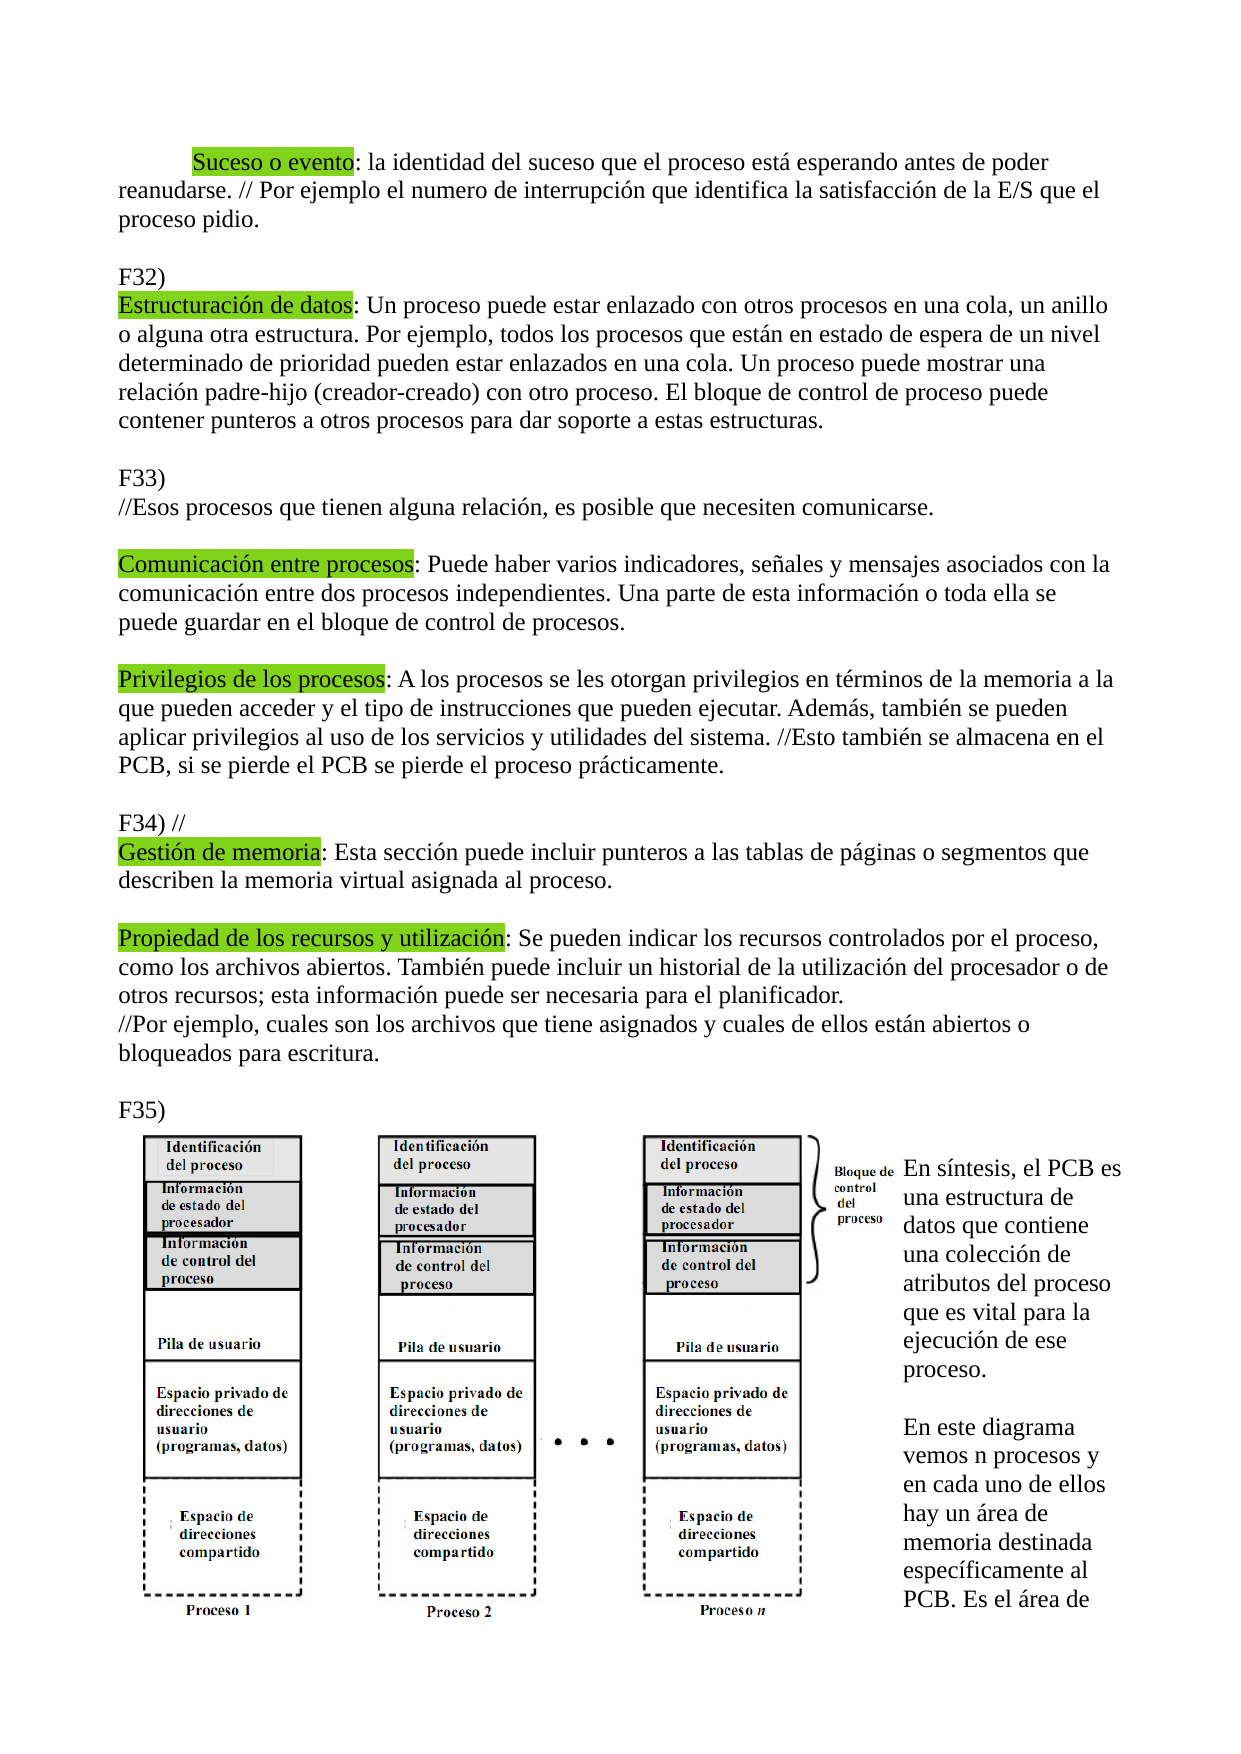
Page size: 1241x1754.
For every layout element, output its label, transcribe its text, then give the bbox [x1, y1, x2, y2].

text F35) [118, 1096, 1122, 1124]
text [118, 1153, 134, 1383]
picture [134, 1131, 903, 1631]
text F32) [118, 262, 1122, 291]
text Propiedad de los recursos y utilización: Se pueden indicar los recursos controlados por el proceso, como los archivos abiertos. También puede incluir un historial de la utilización del procesador o de otros recursos; esta información puede ser necesaria para el planificador. [118, 923, 1122, 1009]
text Suceso o evento: la identidad del suceso que el proceso está esperando antes de poder reanudarse. // Por ejemplo el numero de interrupción que identifica la satisfacción de la E/S que el proceso pidio. [118, 147, 1122, 233]
text Estructuración de datos: Un proceso puede estar enlazado con otros procesos en una cola, un anillo o alguna otra estructura. Por ejemplo, todos los procesos que están en estado de espera de un nivel determinado de prioridad pueden estar enlazados en una cola. Un proceso puede mostrar una relación padre-hijo (creador-creado) con otro proceso. El bloque de control de proceso puede contener punteros a otros procesos para dar soporte a estas estructuras. [118, 291, 1122, 434]
text F33) [118, 463, 1122, 492]
text Gestión de memoria: Esta sección puede incluir punteros a las tablas de páginas o segmentos que describen la memoria virtual asignada al proceso. [118, 837, 1122, 894]
text //Por ejemplo, cuales son los archivos que tiene asignados y cuales de ellos están abiertos o bloqueados para escritura. [118, 1009, 1122, 1067]
text //Esos procesos que tienen alguna relación, es posible que necesiten comunicarse. [118, 492, 1122, 521]
text En este diagrama vemos n procesos y en cada uno de ellos hay un área de memoria destinada específicamente al PCB. Es el área de [903, 1412, 1122, 1613]
text Comunicación entre procesos: Puede haber varios indicadores, señales y mensajes asociados con la comunicación entre dos procesos independientes. Una parte de esta información o toda ella se puede guardar en el bloque de control de procesos. [118, 549, 1122, 636]
text F34) // [118, 808, 1122, 837]
text Privilegios de los procesos: A los procesos se les otorgan privilegios en términos de la memoria a la que pueden acceder y el tipo de instrucciones que pueden ejecutar. Además, también se pueden aplicar privilegios al uso de los servicios y utilidades del sistema. //Esto también se almacena en el PCB, si se pierde el PCB se pierde el proceso prácticamente. [118, 664, 1122, 779]
text En síntesis, el PCB es una estructura de datos que contiene una colección de atributos del proceso que es vital para la ejecución de ese proceso. [903, 1153, 1122, 1383]
